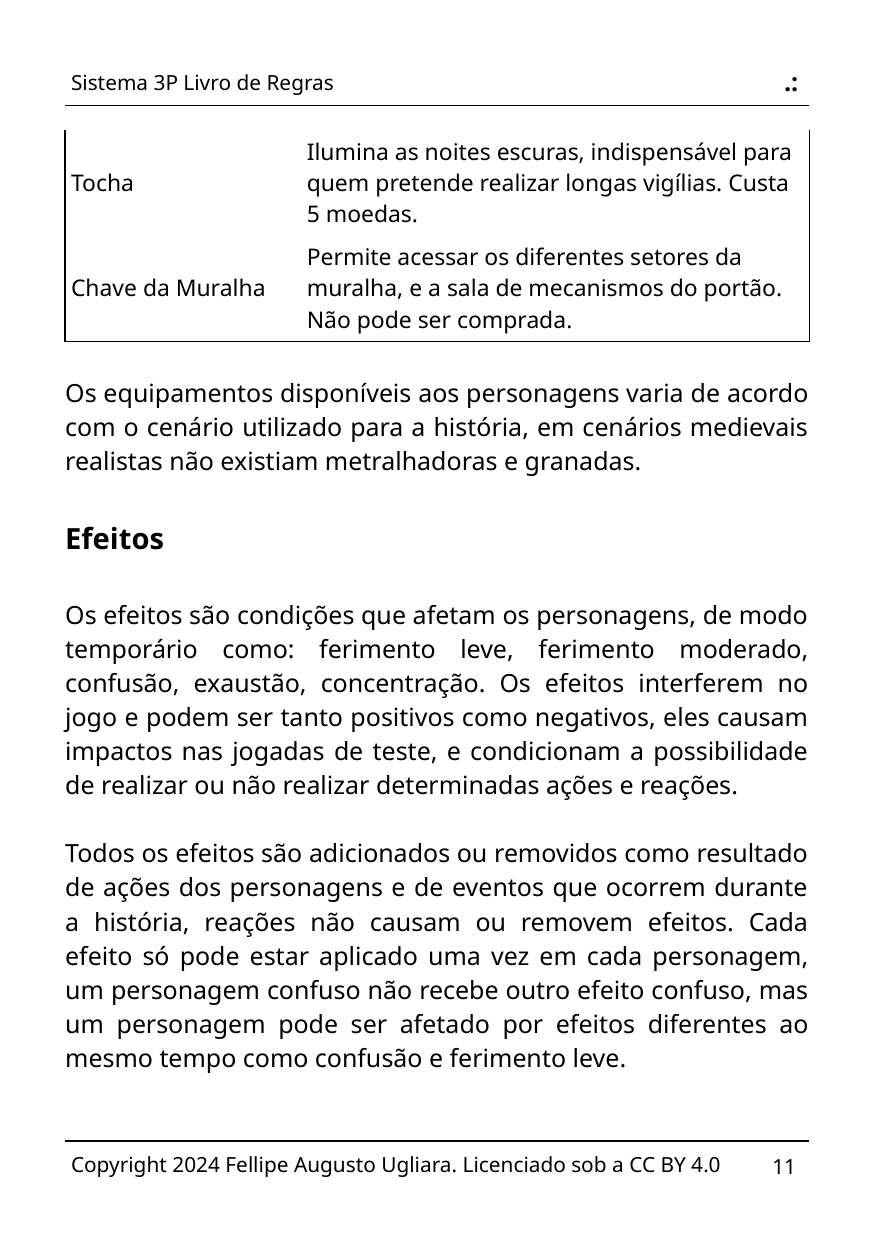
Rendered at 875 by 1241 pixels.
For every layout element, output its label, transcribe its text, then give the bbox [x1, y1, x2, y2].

table_cell Chave da Muralha [66, 235, 301, 341]
table_cell Ilumina as noites escuras, indispensável para quem pretende realizar longas vigílias. Custa 5 moedas. [301, 130, 809, 235]
subtitle Efeitos [65, 518, 809, 558]
text Os efeitos são condições que afetam os personagens, de modo temporário como: ferimento leve, ferimento moderado, confusão, exaustão, concentração. Os efeitos interferem no jogo e podem ser tanto positivos como negativos, eles causam impactos nas jogadas de teste, e condicionam a possibilidade de realizar ou não realizar determinadas ações e reações. [65, 598, 809, 802]
table_cell Tocha [66, 130, 301, 235]
text Todos os efeitos são adicionados ou removidos como resultado de ações dos personagens e de eventos que ocorrem durante a história, reações não causam ou removem efeitos. Cada efeito só pode estar aplicado uma vez em cada personagem, um personagem confuso não recebe outro efeito confuso, mas um personagem pode ser afetado por efeitos diferentes ao mesmo tempo como confusão e ferimento leve. [65, 836, 809, 1074]
table_cell Permite acessar os diferentes setores da muralha, e a sala de mecanismos do portão. Não pode ser comprada. [301, 235, 809, 341]
text Os equipamentos disponíveis aos personagens varia de acordo com o cenário utilizado para a história, em cenários medievais realistas não existiam metralhadoras e granadas. [65, 376, 809, 478]
